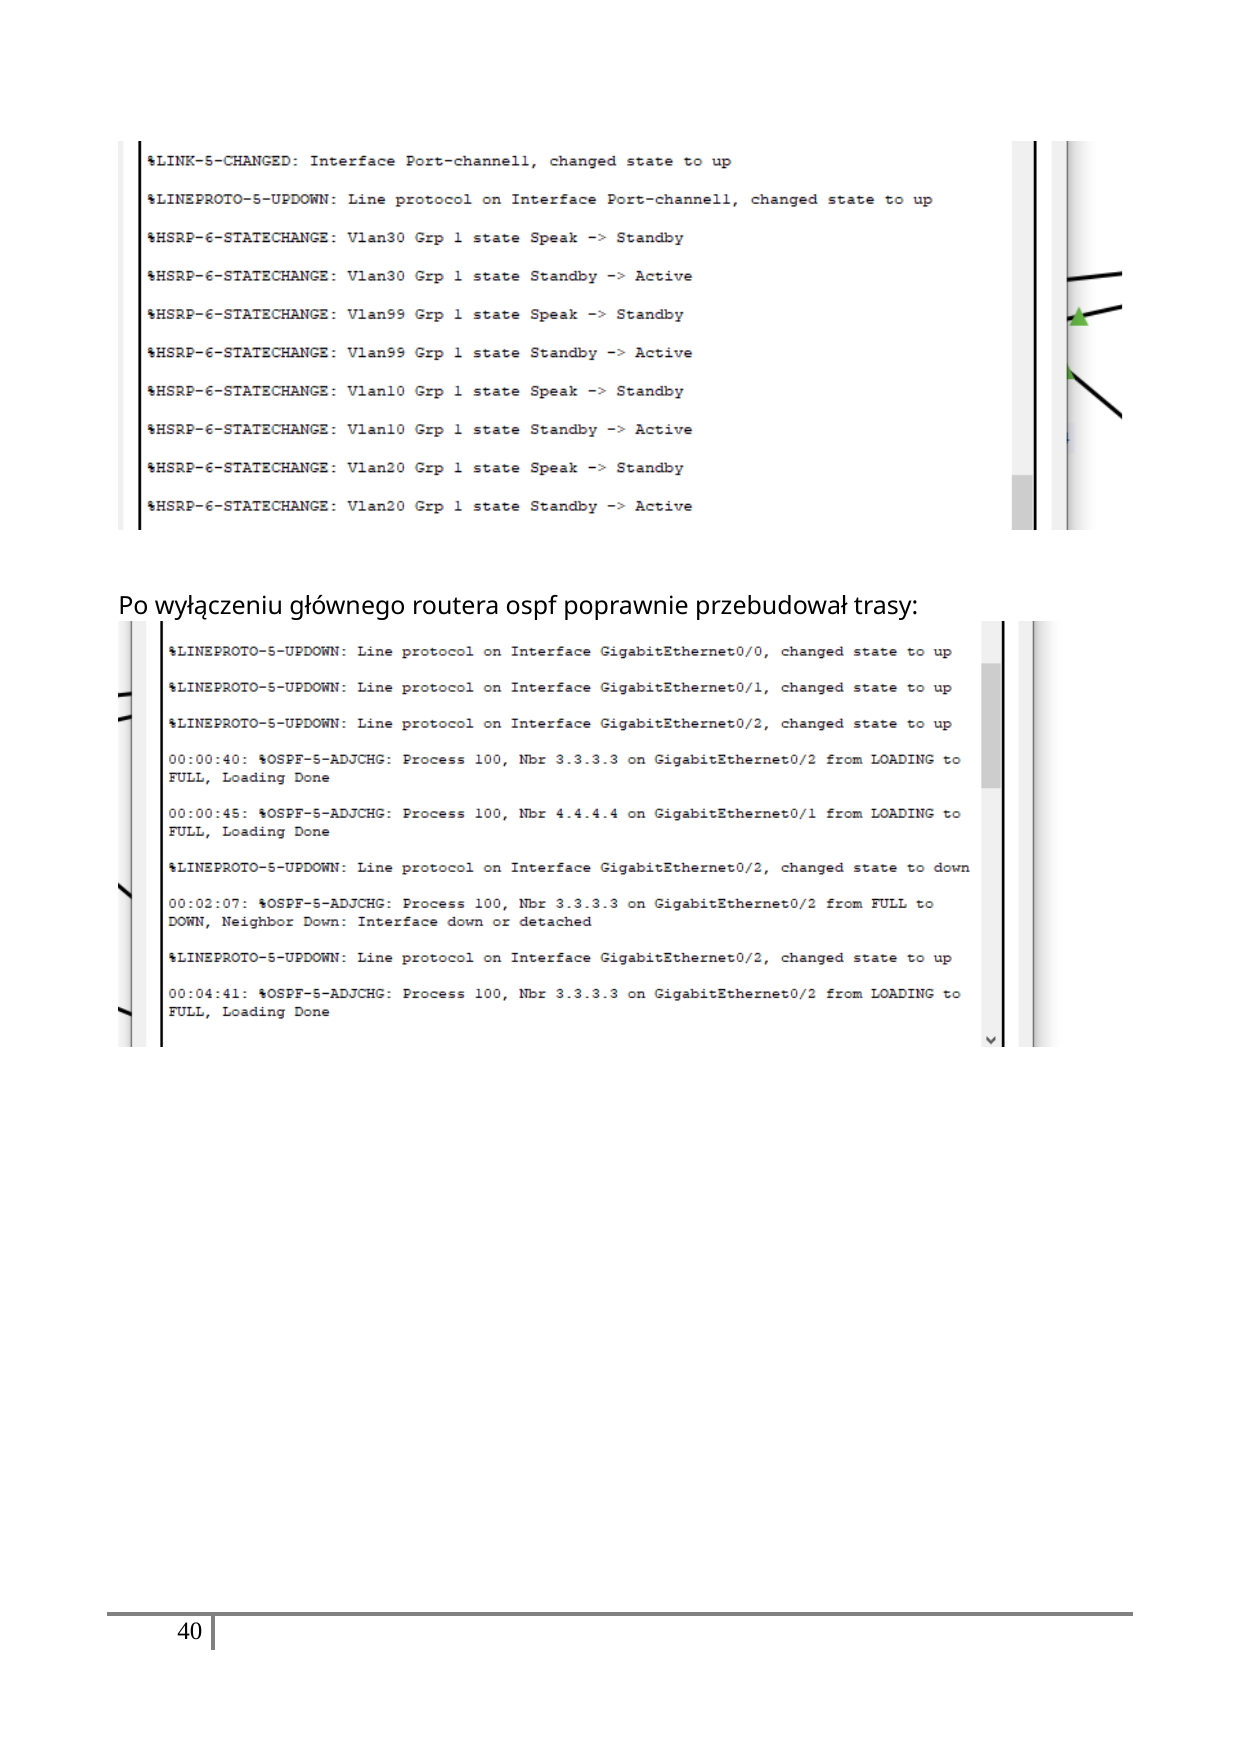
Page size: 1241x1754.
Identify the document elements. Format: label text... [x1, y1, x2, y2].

text Po wyłączeniu głównego routera ospf poprawnie przebudował trasy: [118, 587, 1122, 621]
picture [118, 141, 1123, 530]
picture [118, 621, 1123, 1047]
